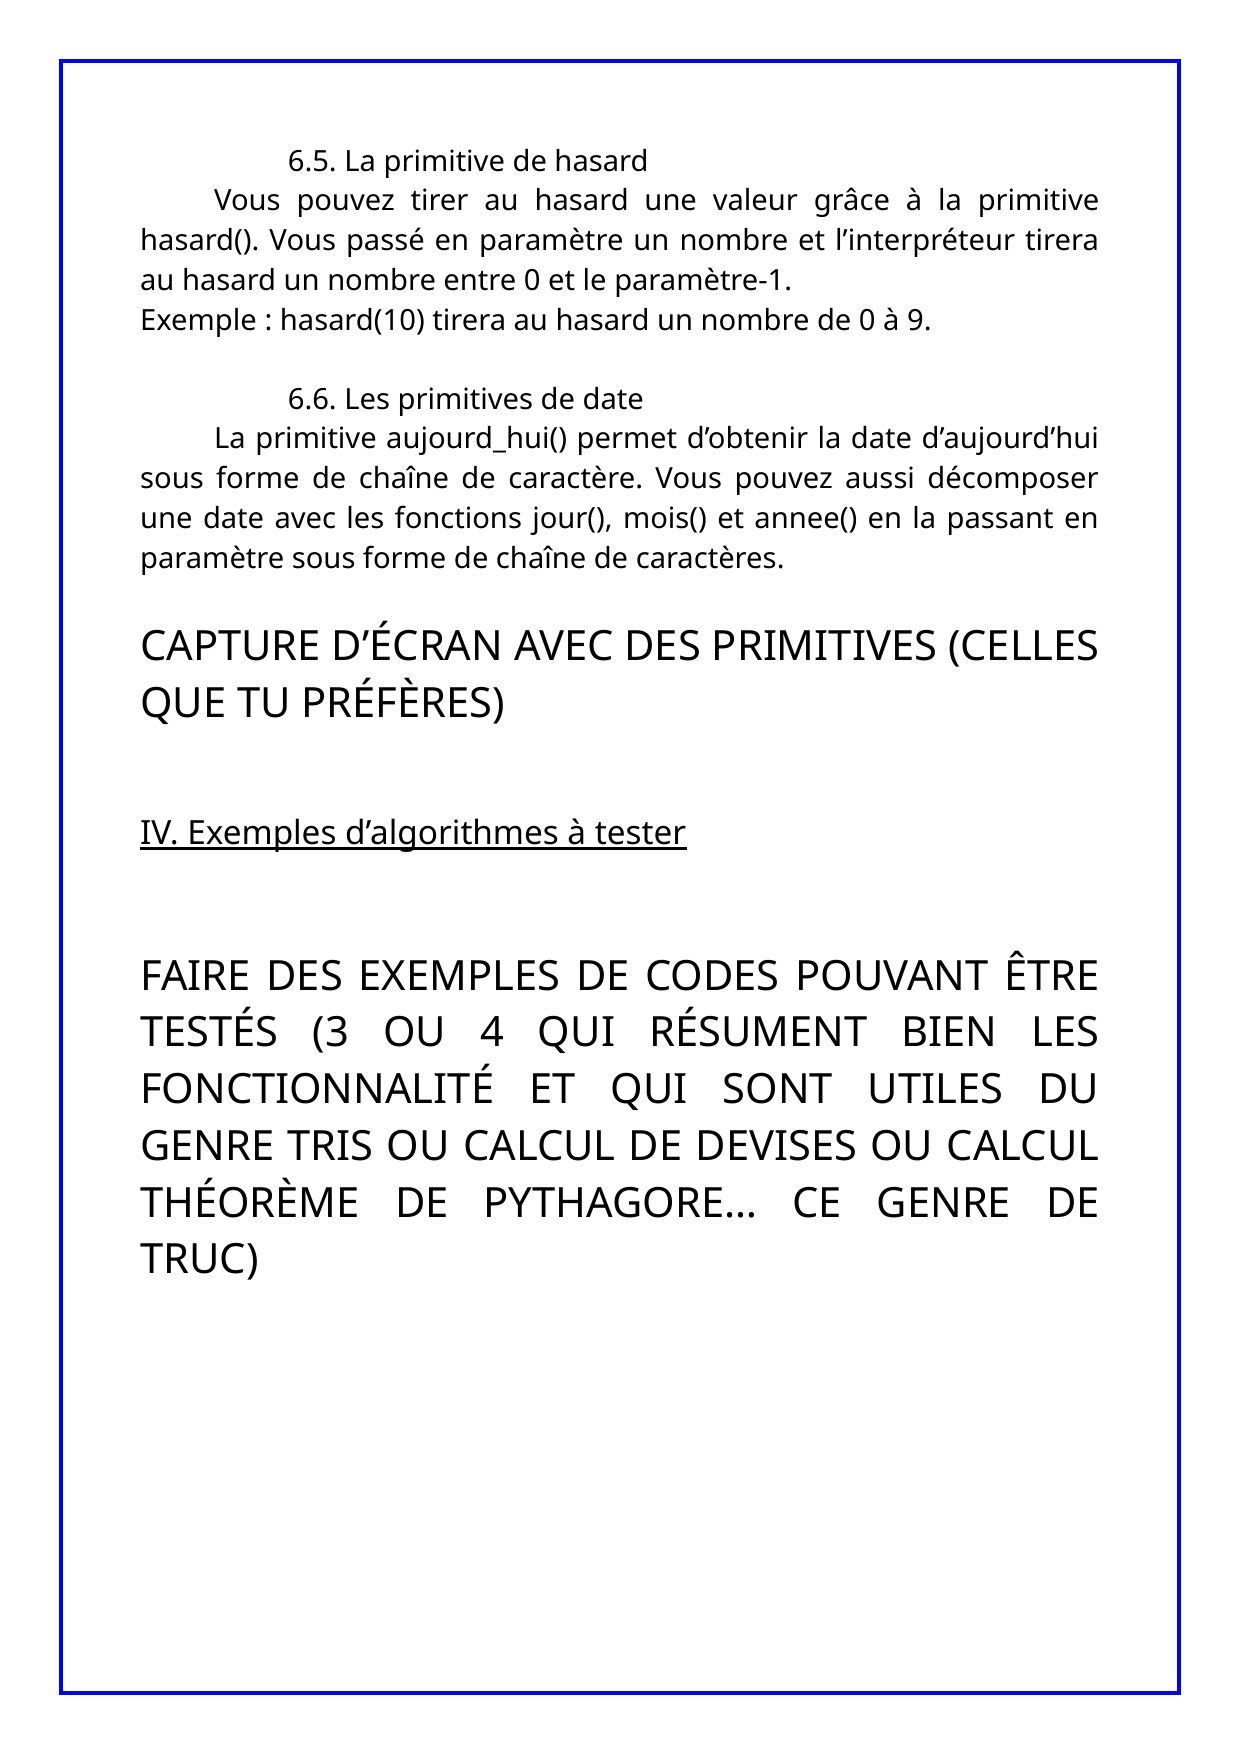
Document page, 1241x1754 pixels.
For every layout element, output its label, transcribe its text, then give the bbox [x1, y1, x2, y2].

text Exemple : hasard(10) tirera au hasard un nombre de 0 à 9. [140, 299, 1100, 338]
text IV. Exemples d’algorithmes à tester [140, 809, 1100, 854]
text 6.5. La primitive de hasard [140, 140, 1100, 180]
text FAIRE DES EXEMPLES DE CODES POUVANT ÊTRE TESTÉS (3 OU 4 QUI RÉSUMENT BIEN LES FONCTIONNALITÉ ET QUI SONT UTILES DU GENRE TRIS OU CALCUL DE DEVISES OU CALCUL THÉORÈME DE PYTHAGORE… CE GENRE DE TRUC) [140, 945, 1100, 1286]
text 6.6. Les primitives de date [140, 378, 1100, 418]
text Vous pouvez tirer au hasard une valeur grâce à la primitive hasard(). Vous passé en paramètre un nombre et l’interpréteur tirera au hasard un nombre entre 0 et le paramètre-1. [140, 180, 1100, 299]
text La primitive aujourd_hui() permet d’obtenir la date d’aujourd’hui sous forme de chaîne de caractère. Vous pouvez aussi décomposer une date avec les fonctions jour(), mois() et annee() en la passant en paramètre sous forme de chaîne de caractères. [140, 418, 1100, 577]
text CAPTURE D’ÉCRAN AVEC DES PRIMITIVES (CELLES QUE TU PRÉFÈRES) [140, 616, 1100, 730]
